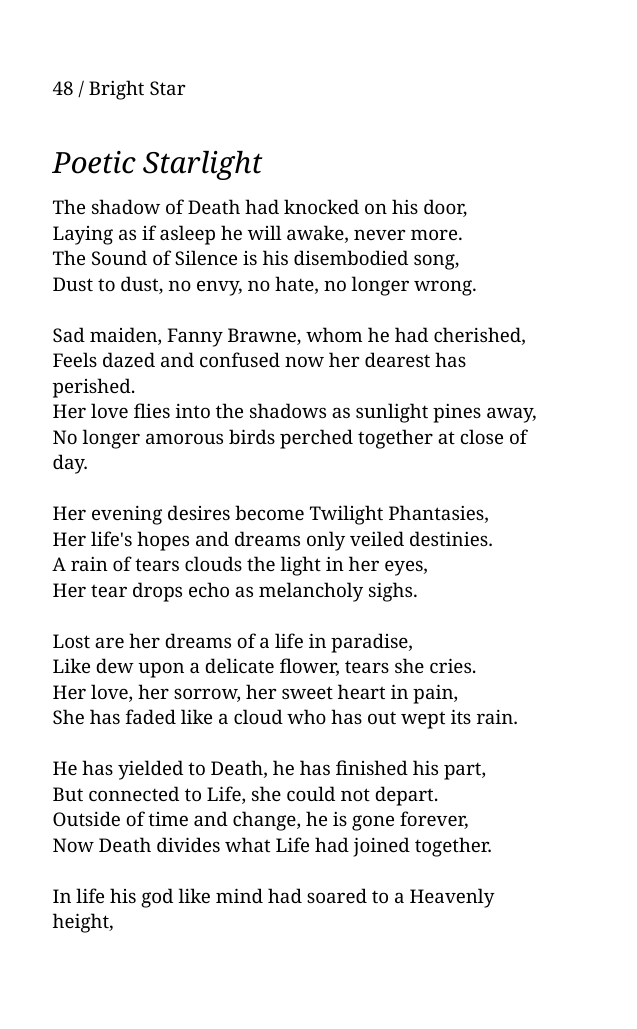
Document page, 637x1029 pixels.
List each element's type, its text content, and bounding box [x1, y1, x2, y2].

text The shadow of Death had knocked on his door, [52, 194, 538, 220]
text Her evening desires become Twilight Phantasies, [52, 501, 538, 526]
text Lost are her dreams of a life in paradise, [52, 628, 538, 654]
text Her love flies into the shadows as sunlight pines away, [52, 398, 538, 424]
text Sad maiden, Fanny Brawne, whom he had cherished, [52, 322, 538, 347]
text In life his god like mind had soared to a Heavenly height, [52, 883, 538, 934]
text Feels dazed and confused now her dearest has perished. [52, 347, 538, 398]
text She has faded like a cloud who has out wept its rain. [52, 705, 538, 730]
text But connected to Life, she could not depart. [52, 781, 538, 807]
text Laying as if asleep he will awake, never more. [52, 220, 538, 245]
text Like dew upon a delicate flower, tears she cries. [52, 654, 538, 679]
text Her tear drops echo as melancholy sighs. [52, 577, 538, 603]
text Outside of time and change, he is gone forever, [52, 807, 538, 832]
text He has yielded to Death, he has finished his part, [52, 756, 538, 781]
text Now Death divides what Life had joined together. [52, 832, 538, 858]
text Her love, her sorrow, her sweet heart in pain, [52, 679, 538, 705]
text Dust to dust, no envy, no hate, no longer wrong. [52, 271, 538, 296]
text The Sound of Silence is his disembodied song, [52, 245, 538, 271]
text No longer amorous birds perched together at close of day. [52, 424, 538, 475]
subtitle Poetic Starlight [52, 142, 538, 182]
text A rain of tears clouds the light in her eyes, [52, 552, 538, 577]
text Her life's hopes and dreams only veiled destinies. [52, 526, 538, 552]
